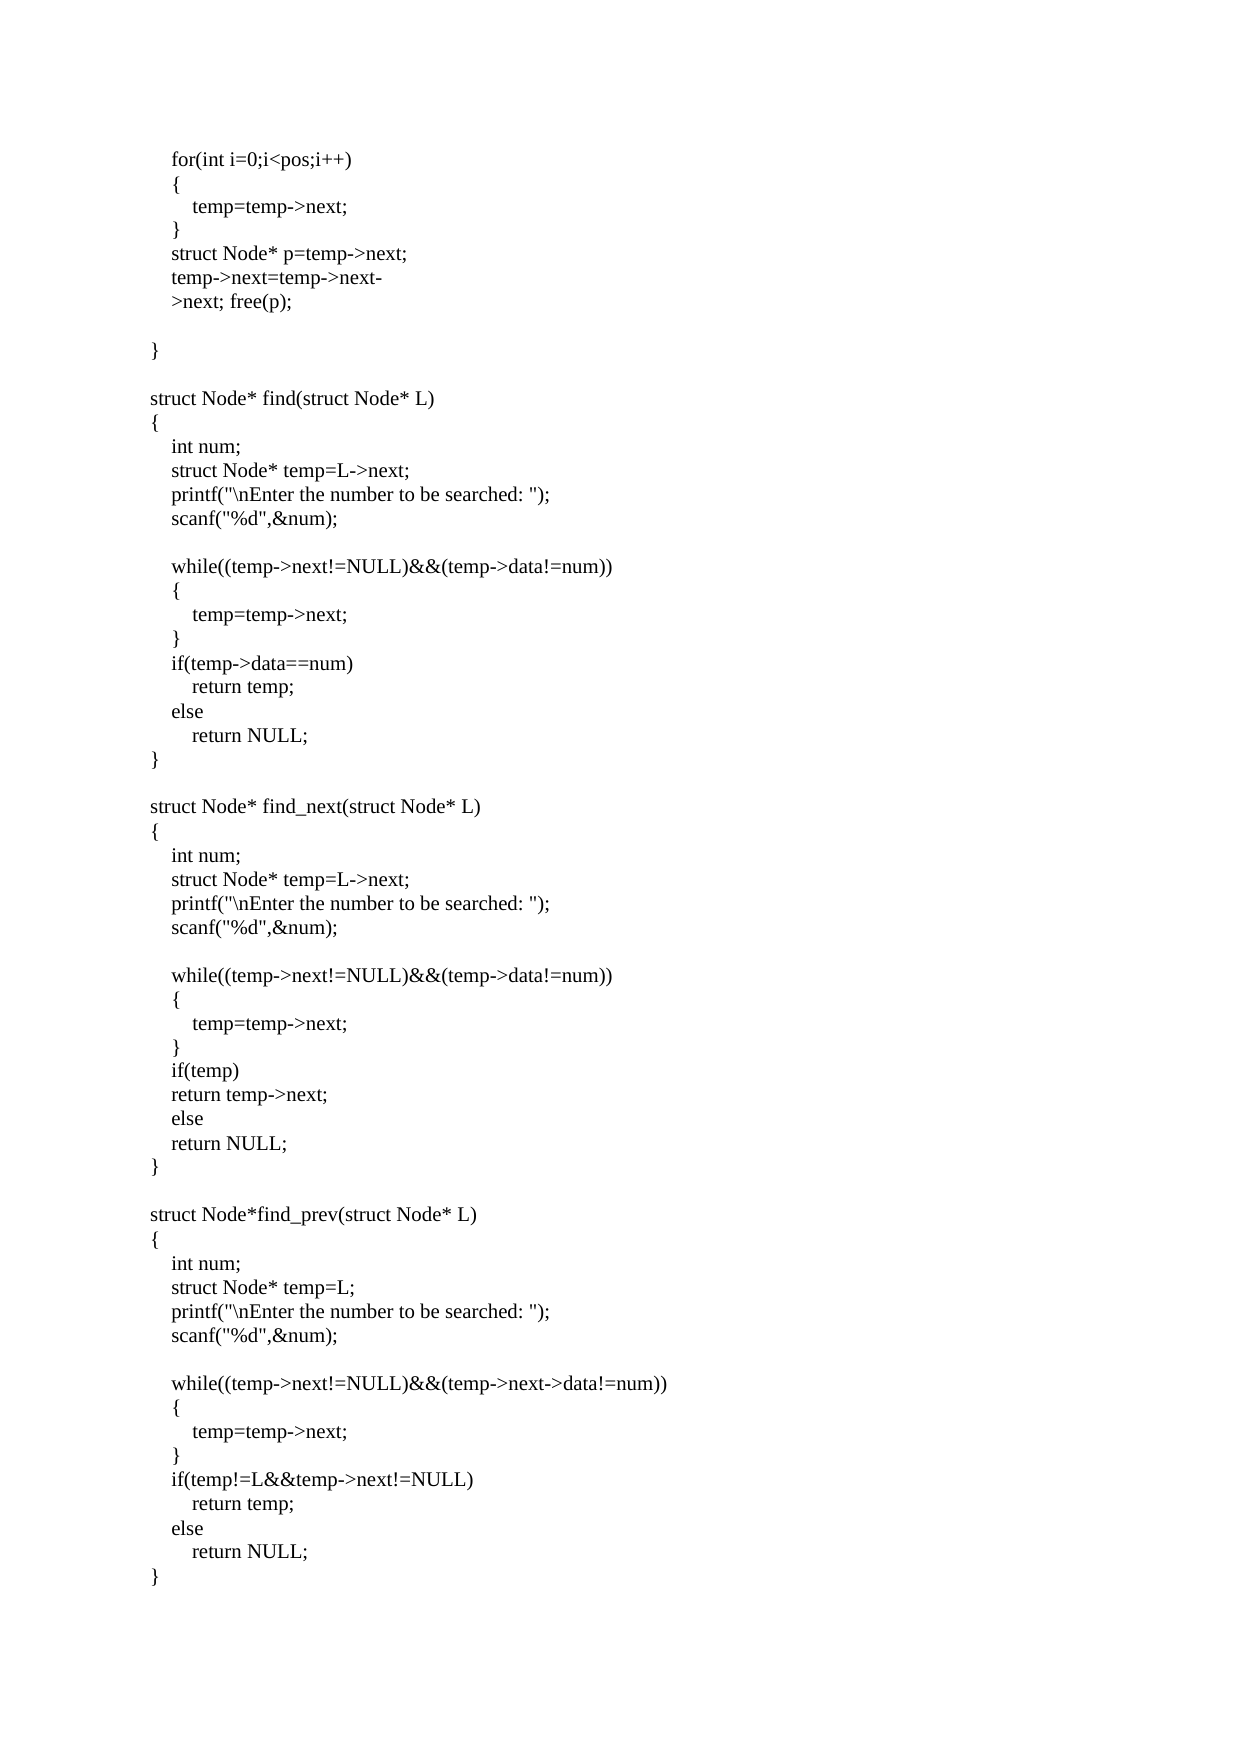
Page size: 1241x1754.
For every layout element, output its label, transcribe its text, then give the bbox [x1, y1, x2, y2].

text { [171, 578, 1136, 602]
text temp=temp->next; [192, 602, 1136, 626]
text } [171, 218, 1136, 241]
text int num; [171, 434, 1136, 458]
text { [171, 171, 1136, 196]
text for(int i=0;i<pos;i++) [171, 147, 1136, 171]
text printf("\nEnter the number to be searched: "); scanf("%d",&num); [171, 482, 552, 530]
text else [171, 1515, 1136, 1539]
text struct Node* temp=L->next; [171, 458, 1136, 482]
text temp=temp->next; [192, 1011, 1136, 1035]
text if(temp->data==num) return temp; [171, 650, 362, 698]
text { [150, 1226, 1136, 1251]
text { [150, 819, 1136, 843]
text } [150, 1563, 1136, 1588]
text if(temp!=L&&temp->next!=NULL) return temp; [171, 1467, 510, 1515]
text struct Node*find_prev(struct Node* L) [150, 1202, 1136, 1226]
text struct Node* find(struct Node* L) [150, 386, 1136, 409]
text if(temp) [171, 1059, 1136, 1082]
text { [171, 1395, 1136, 1419]
text { [171, 987, 1136, 1011]
text } [150, 1154, 1136, 1178]
text { [150, 409, 1136, 434]
text } [171, 1443, 1136, 1467]
text struct Node* p=temp->next; temp->next=temp->next->next; free(p); [171, 241, 436, 313]
text else [171, 698, 1136, 723]
text } [171, 626, 1136, 650]
text printf("\nEnter the number to be searched: "); scanf("%d",&num); [171, 891, 552, 939]
text struct Node* find_next(struct Node* L) [150, 794, 1136, 818]
text struct Node* temp=L; [171, 1275, 1136, 1299]
text } [150, 747, 1136, 771]
text } [150, 338, 1136, 362]
text temp=temp->next; [192, 196, 1136, 218]
text int num; [171, 1251, 1136, 1275]
text return NULL; [171, 1130, 1136, 1154]
text printf("\nEnter the number to be searched: "); scanf("%d",&num); [171, 1299, 552, 1347]
text return NULL; [192, 1539, 1136, 1563]
text } [171, 1035, 1136, 1059]
text temp=temp->next; [192, 1419, 1136, 1443]
text while((temp->next!=NULL)&&(temp->next->data!=num)) [171, 1371, 1136, 1395]
text int num; [171, 843, 1136, 867]
text while((temp->next!=NULL)&&(temp->data!=num)) [171, 554, 1136, 578]
text struct Node* temp=L->next; [171, 867, 1136, 891]
text return temp->next; else [171, 1082, 329, 1130]
text while((temp->next!=NULL)&&(temp->data!=num)) [171, 963, 1136, 987]
text return NULL; [192, 723, 1136, 747]
